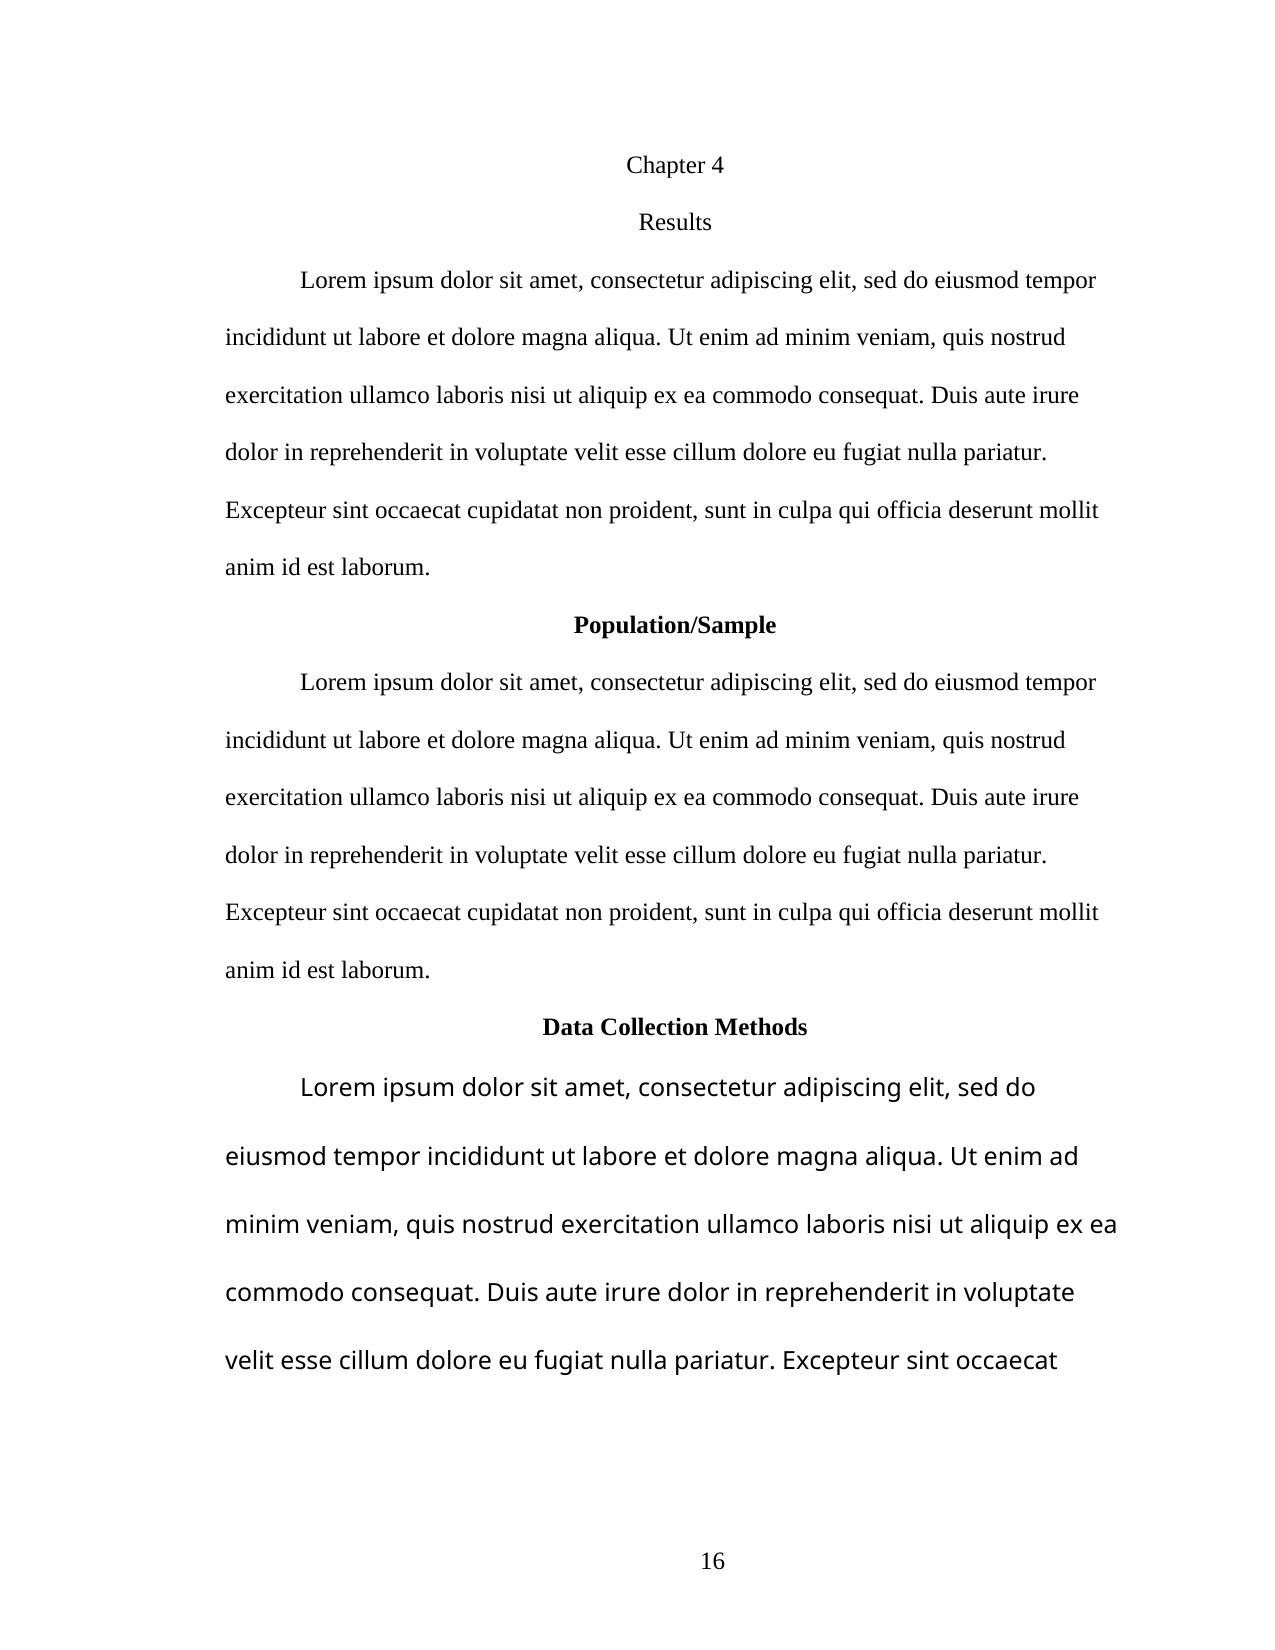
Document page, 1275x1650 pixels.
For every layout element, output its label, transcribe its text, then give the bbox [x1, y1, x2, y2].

text Results [225, 207, 1125, 236]
text Chapter 4 [225, 150, 1125, 179]
subtitle Population/Sample [225, 610, 1125, 639]
subtitle Chapter 4: Results [782, 179, 1125, 207]
text Lorem ipsum dolor sit amet, consectetur adipiscing elit, sed do eiusmod tempor incididunt ut labore et dolore magna aliqua. Ut enim ad minim veniam, quis nostrud exercitation ullamco laboris nisi ut aliquip ex ea commodo consequat. Duis aute irure dolor in reprehenderit in voluptate velit esse cillum dolore eu fugiat nulla pariatur. Excepteur sint occaecat [225, 1070, 1125, 1377]
text Lorem ipsum dolor sit amet, consectetur adipiscing elit, sed do eiusmod tempor incididunt ut labore et dolore magna aliqua. Ut enim ad minim veniam, quis nostrud exercitation ullamco laboris nisi ut aliquip ex ea commodo consequat. Duis aute irure dolor in reprehenderit in voluptate velit esse cillum dolore eu fugiat nulla pariatur. Excepteur sint occaecat cupidatat non proident, sunt in culpa qui officia deserunt mollit anim id est laborum. [225, 265, 1125, 581]
text Lorem ipsum dolor sit amet, consectetur adipiscing elit, sed do eiusmod tempor incididunt ut labore et dolore magna aliqua. Ut enim ad minim veniam, quis nostrud exercitation ullamco laboris nisi ut aliquip ex ea commodo consequat. Duis aute irure dolor in reprehenderit in voluptate velit esse cillum dolore eu fugiat nulla pariatur. Excepteur sint occaecat cupidatat non proident, sunt in culpa qui officia deserunt mollit anim id est laborum. [225, 667, 1125, 984]
subtitle Data Collection Methods [225, 1012, 1125, 1041]
subtitle Chapter 4: Results [225, 179, 575, 207]
